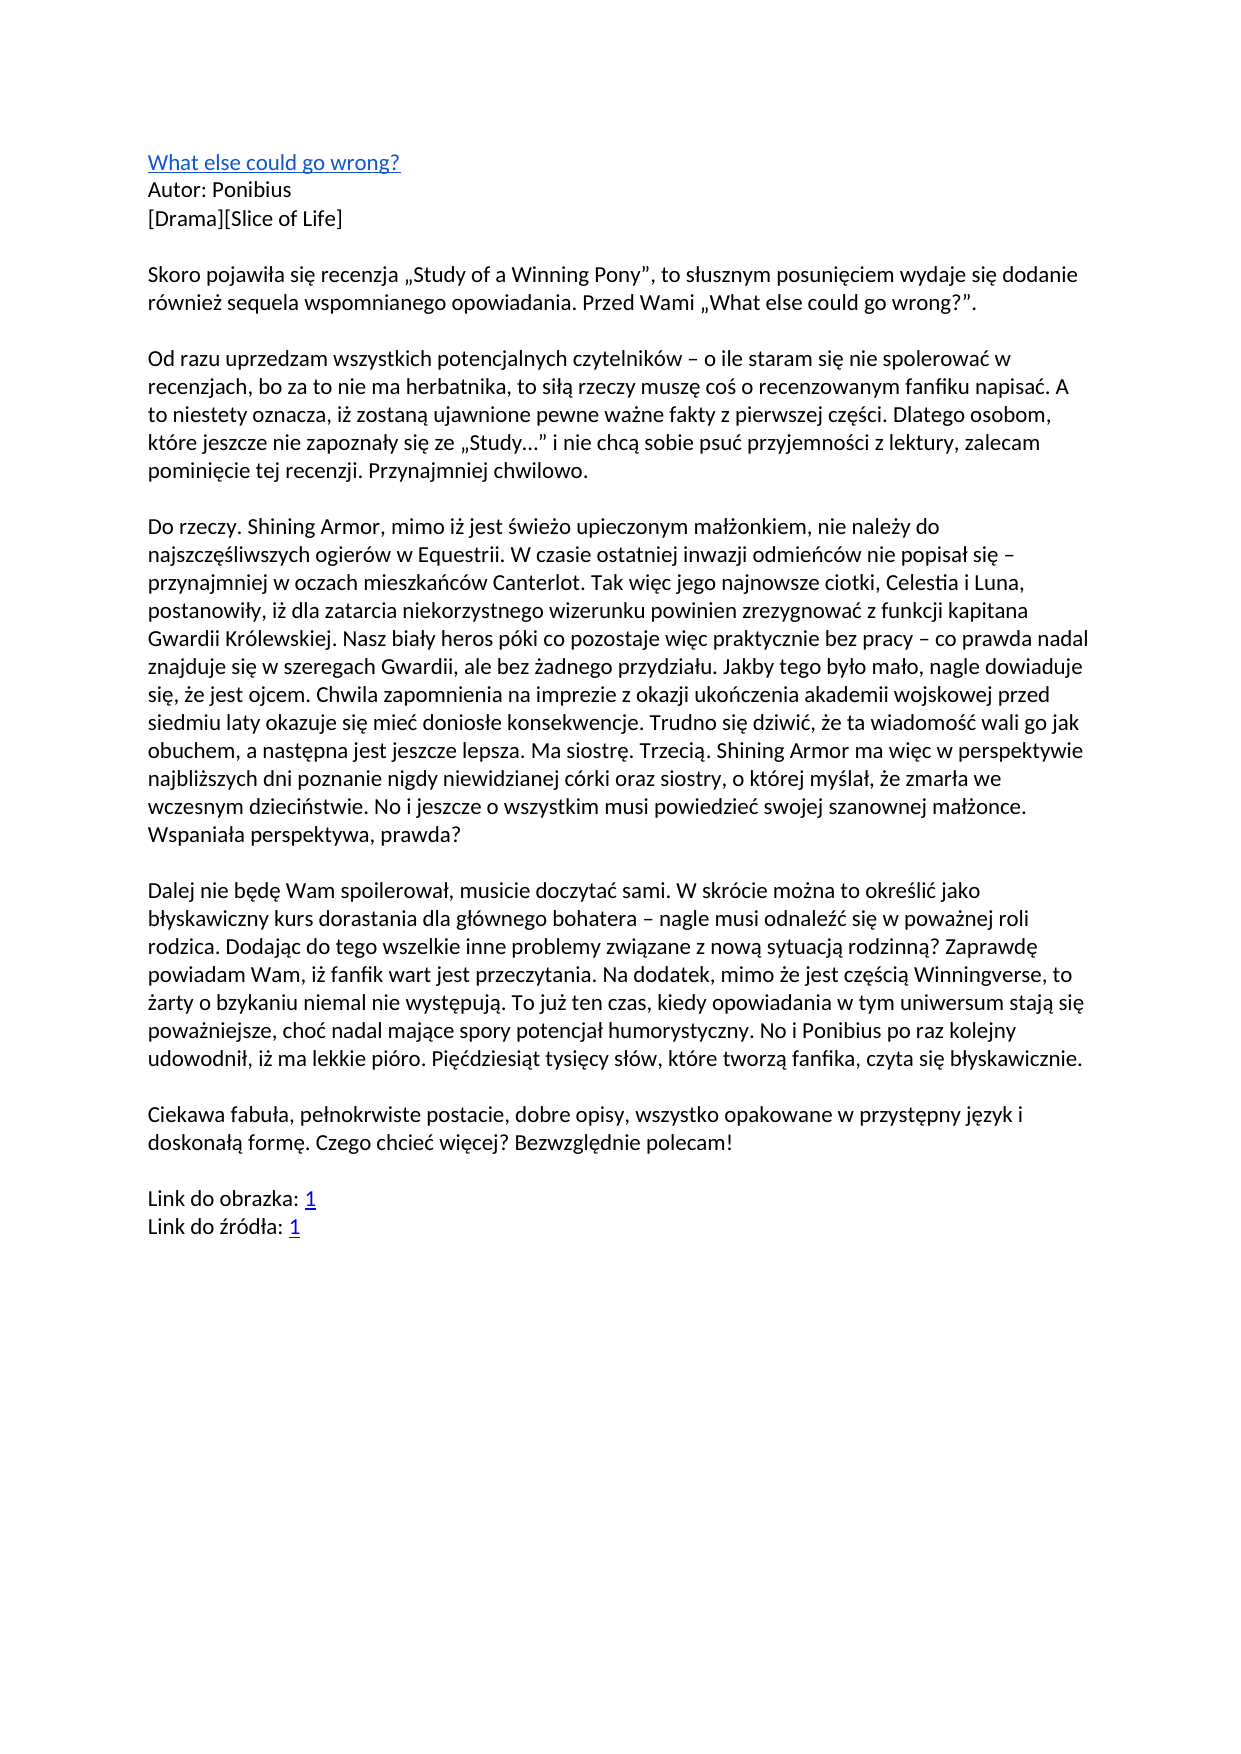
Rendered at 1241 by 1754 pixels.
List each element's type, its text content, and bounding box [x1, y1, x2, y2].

text Link do źródła: 1 [148, 1212, 1093, 1240]
text [Drama][Slice of Life] [148, 204, 1093, 232]
text Link do obrazka: 1 [148, 1184, 1093, 1212]
text What else could go wrong? [148, 148, 1093, 176]
text Od razu uprzedzam wszystkich potencjalnych czytelników – o ile staram się nie spolerować w recenzjach, bo za to nie ma herbatnika, to siłą rzeczy muszę coś o recenzowanym fanfiku napisać. A to niestety oznacza, iż zostaną ujawnione pewne ważne fakty z pierwszej części. Dlatego osobom, które jeszcze nie zapoznały się ze „Study…” i nie chcą sobie psuć przyjemności z lektury, zalecam pominięcie tej recenzji. Przynajmniej chwilowo. [148, 344, 1093, 484]
text Autor: Ponibius [148, 176, 1093, 204]
text Dalej nie będę Wam spoilerował, musicie doczytać sami. W skrócie można to określić jako błyskawiczny kurs dorastania dla głównego bohatera – nagle musi odnaleźć się w poważnej roli rodzica. Dodając do tego wszelkie inne problemy związane z nową sytuacją rodzinną? Zaprawdę powiadam Wam, iż fanfik wart jest przeczytania. Na dodatek, mimo że jest częścią Winningverse, to żarty o bzykaniu niemal nie występują. To już ten czas, kiedy opowiadania w tym uniwersum stają się poważniejsze, choć nadal mające spory potencjał humorystyczny. No i Ponibius po raz kolejny udowodnił, iż ma lekkie pióro. Pięćdziesiąt tysięcy słów, które tworzą fanfika, czyta się błyskawicznie. [148, 876, 1093, 1072]
text Ciekawa fabuła, pełnokrwiste postacie, dobre opisy, wszystko opakowane w przystępny język i doskonałą formę. Czego chcieć więcej? Bezwzględnie polecam! [148, 1100, 1093, 1156]
text Do rzeczy. Shining Armor, mimo iż jest świeżo upieczonym małżonkiem, nie należy do najszczęśliwszych ogierów w Equestrii. W czasie ostatniej inwazji odmieńców nie popisał się – przynajmniej w oczach mieszkańców Canterlot. Tak więc jego najnowsze ciotki, Celestia i Luna, postanowiły, iż dla zatarcia niekorzystnego wizerunku powinien zrezygnować z funkcji kapitana Gwardii Królewskiej. Nasz biały heros póki co pozostaje więc praktycznie bez pracy – co prawda nadal znajduje się w szeregach Gwardii, ale bez żadnego przydziału. Jakby tego było mało, nagle dowiaduje się, że jest ojcem. Chwila zapomnienia na imprezie z okazji ukończenia akademii wojskowej przed siedmiu laty okazuje się mieć doniosłe konsekwencje. Trudno się dziwić, że ta wiadomość wali go jak obuchem, a następna jest jeszcze lepsza. Ma siostrę. Trzecią. Shining Armor ma więc w perspektywie najbliższych dni poznanie nigdy niewidzianej córki oraz siostry, o której myślał, że zmarła we wczesnym dzieciństwie. No i jeszcze o wszystkim musi powiedzieć swojej szanownej małżonce. Wspaniała perspektywa, prawda? [148, 512, 1093, 848]
text Skoro pojawiła się recenzja „Study of a Winning Pony”, to słusznym posunięciem wydaje się dodanie również sequela wspomnianego opowiadania. Przed Wami „What else could go wrong?”. [148, 260, 1093, 316]
